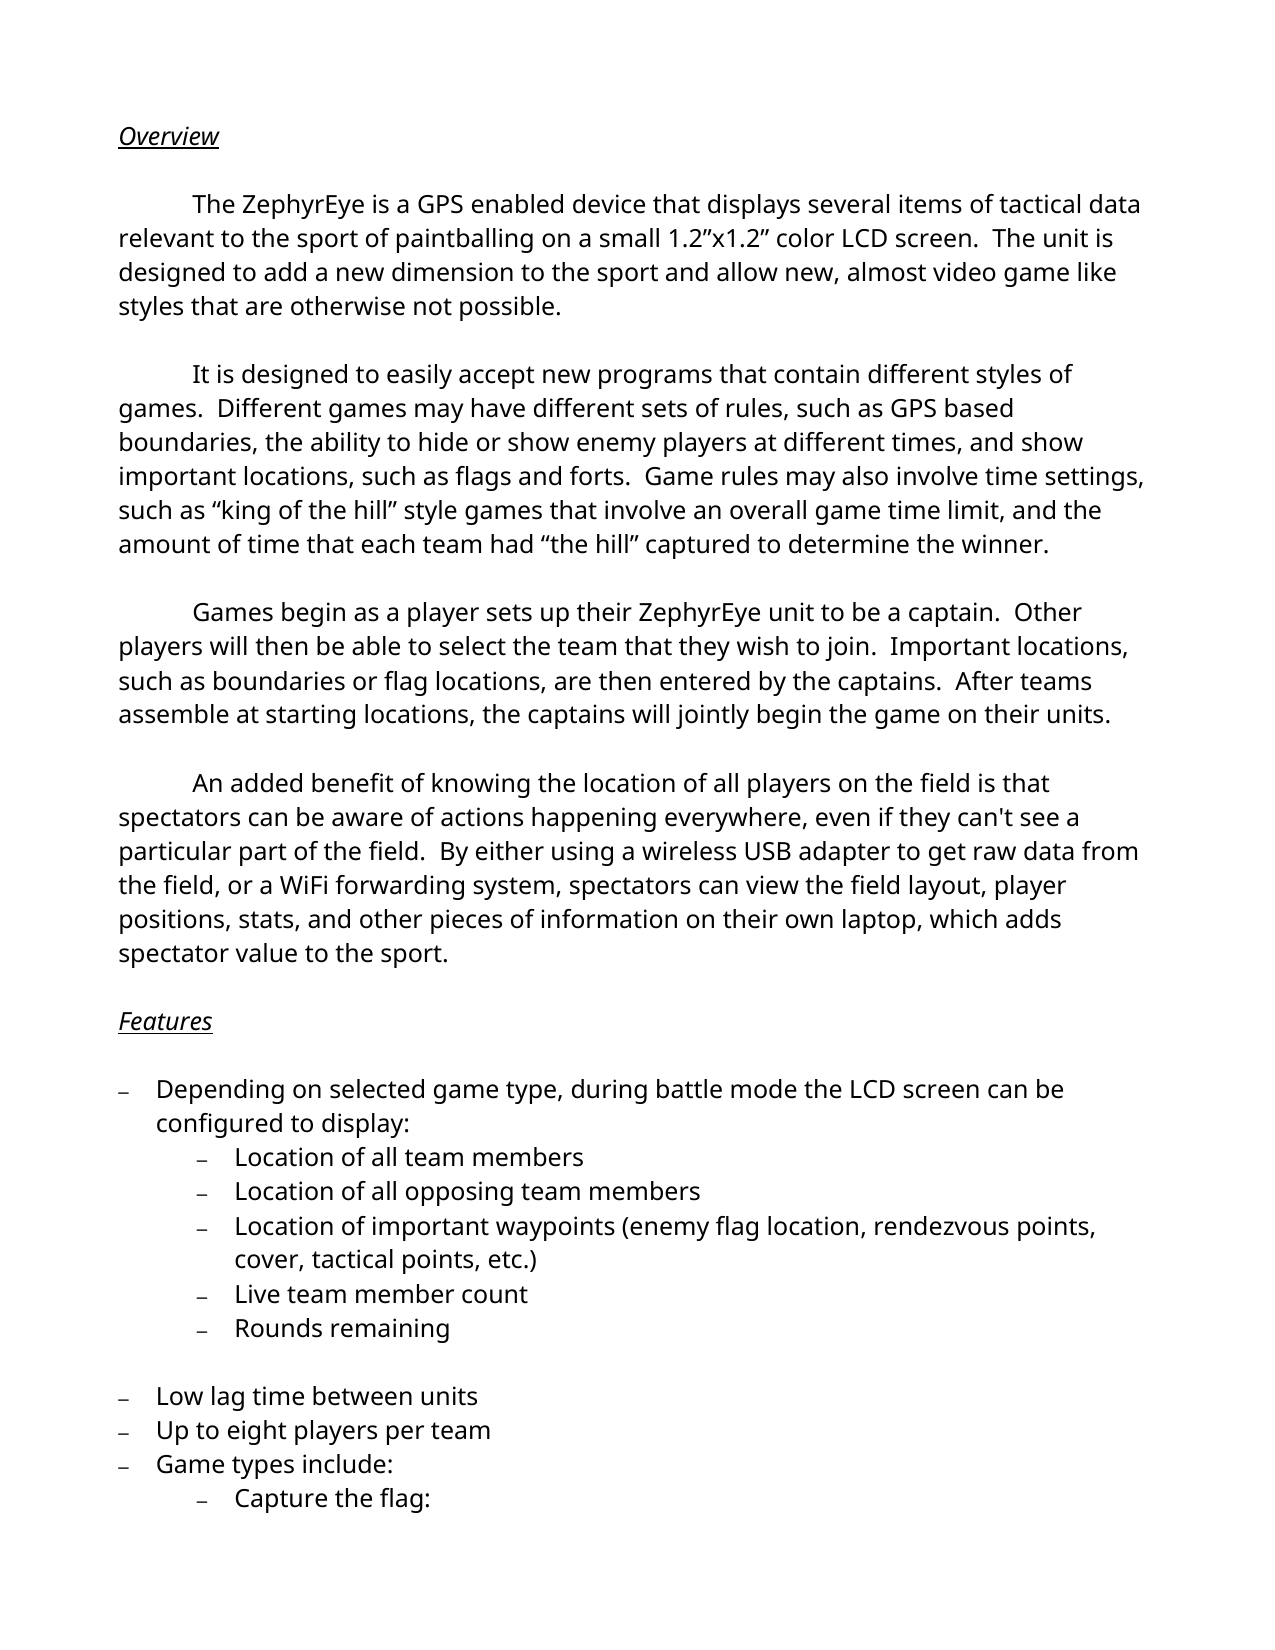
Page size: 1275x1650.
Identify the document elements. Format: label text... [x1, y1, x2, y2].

list Capture the flag: [197, 1481, 1157, 1515]
text It is designed to easily accept new programs that contain different styles of games. Different games may have different sets of rules, such as GPS based boundaries, the ability to hide or show enemy players at different times, and show important locations, such as flags and forts. Game rules may also involve time settings, such as “king of the hill” style games that involve an overall game time limit, and the amount of time that each team had “the hill” captured to determine the winner. [118, 357, 1157, 561]
list Location of all opposing team members [197, 1174, 1157, 1208]
list Live team member count [197, 1276, 1157, 1310]
list Location of important waypoints (enemy flag location, rendezvous points, cover, tactical points, etc.) [197, 1208, 1157, 1276]
text Overview [118, 118, 1157, 152]
list Game types include: [118, 1447, 1157, 1481]
list Up to eight players per team [118, 1412, 1157, 1447]
list Depending on selected game type, during battle mode the LCD screen can be configured to display: [118, 1072, 1157, 1140]
list Location of all team members [197, 1140, 1157, 1174]
text An added benefit of knowing the location of all players on the field is that spectators can be aware of actions happening everywhere, even if they can't see a particular part of the field. By either using a wireless USB adapter to get raw data from the field, or a WiFi forwarding system, spectators can view the field layout, player positions, stats, and other pieces of information on their own laptop, which adds spectator value to the sport. [118, 765, 1157, 970]
text Games begin as a player sets up their ZephyrEye unit to be a captain. Other players will then be able to select the team that they wish to join. Important locations, such as boundaries or flag locations, are then entered by the captains. After teams assemble at starting locations, the captains will jointly begin the game on their units. [118, 595, 1157, 731]
list Rounds remaining [197, 1310, 1157, 1344]
text Features [118, 1004, 1157, 1038]
list Low lag time between units [118, 1378, 1157, 1412]
text The ZephyrEye is a GPS enabled device that displays several items of tactical data relevant to the sport of paintballing on a small 1.2”x1.2” color LCD screen. The unit is designed to add a new dimension to the sport and allow new, almost video game like styles that are otherwise not possible. [118, 186, 1157, 322]
